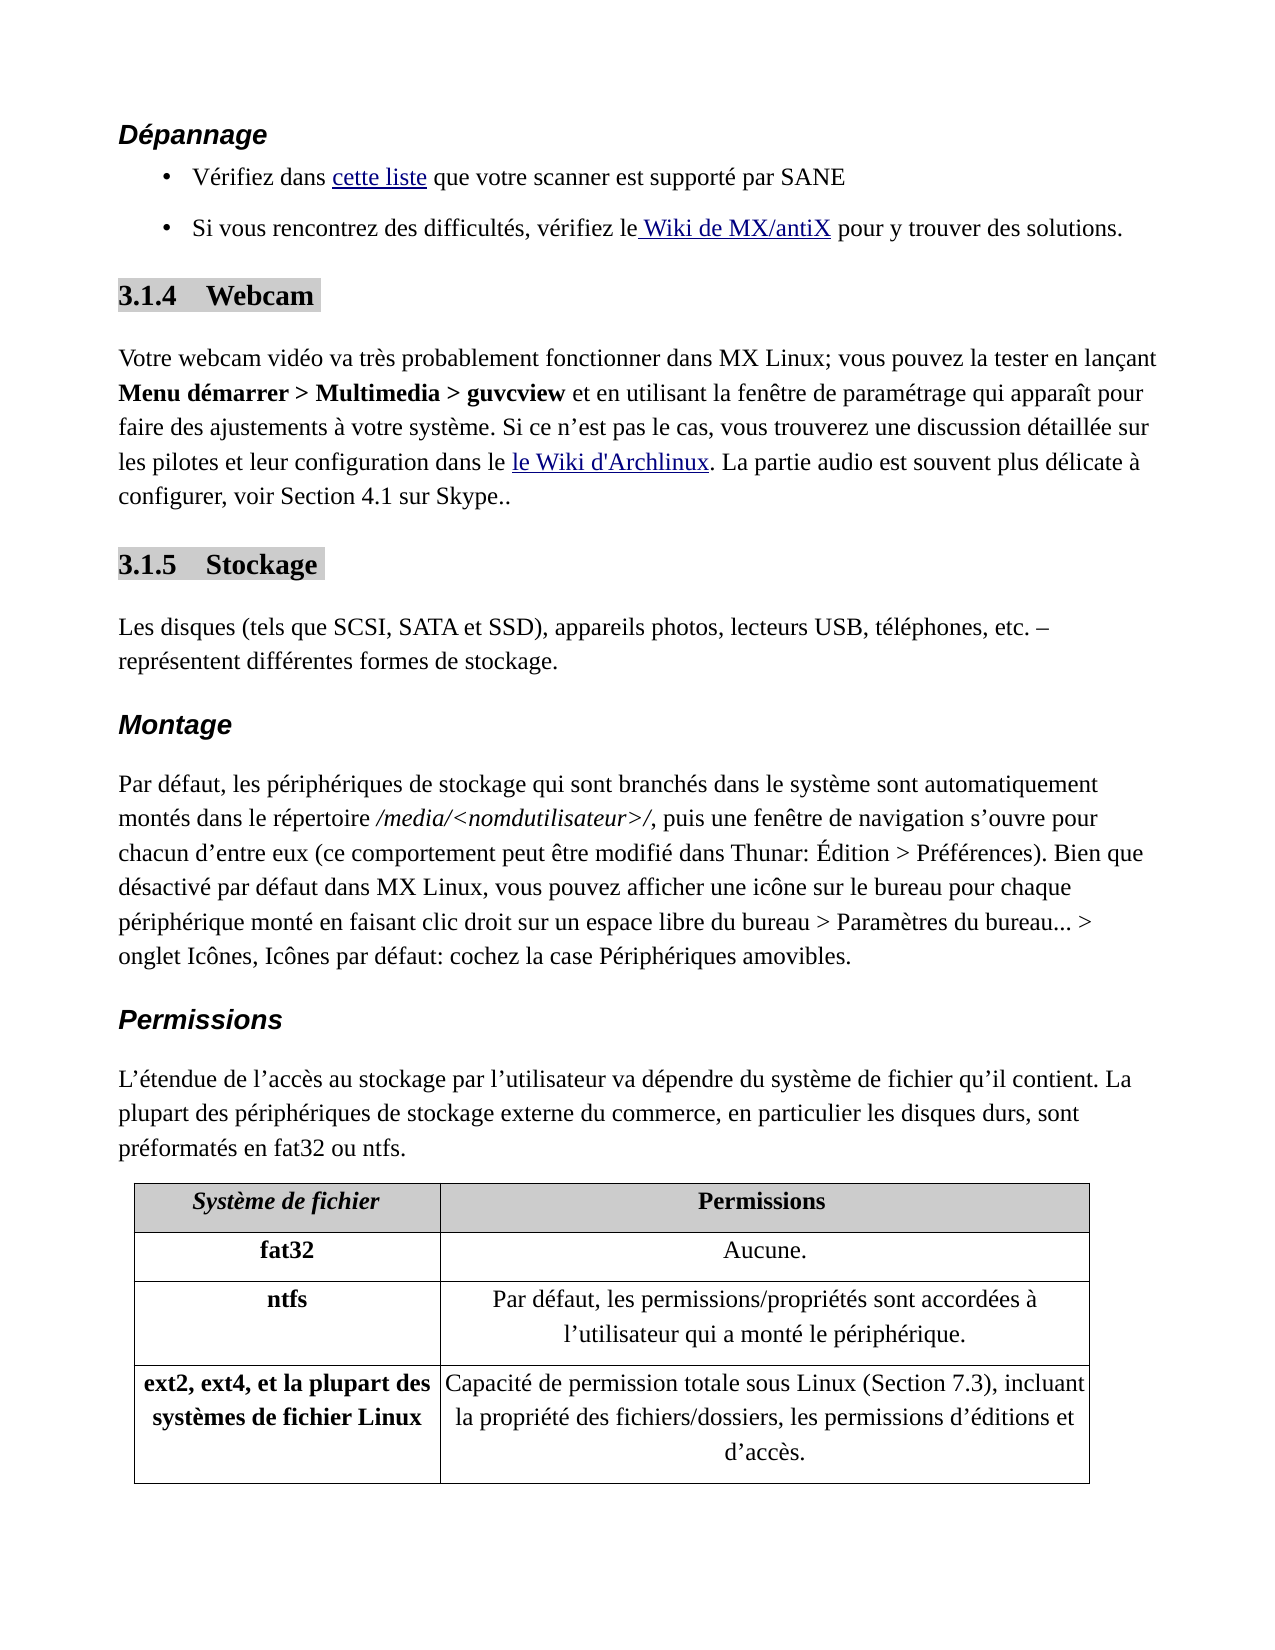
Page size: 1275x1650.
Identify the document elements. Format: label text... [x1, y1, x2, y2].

text Votre webcam vidéo va très probablement fonctionner dans MX Linux; vous pouvez la tester en lançant Menu démarrer > Multimedia > guvcview et en utilisant la fenêtre de paramétrage qui apparaît pour faire des ajustements à votre système. Si ce n’est pas le cas, vous trouverez une discussion détaillée sur les pilotes et leur configuration dans le le Wiki d'Archlinux. La partie audio est souvent plus délicate à configurer, voir Section 4.1 sur Skype.. [118, 343, 1157, 510]
subtitle 3.1.4 Webcam [321, 278, 1157, 312]
table_cell ntfs [135, 1282, 440, 1365]
text L’étendue de l’accès au stockage par l’utilisateur va dépendre du système de fichier qu’il contient. La plupart des périphériques de stockage externe du commerce, en particulier les disques durs, sont préformatés en fat32 ou ntfs. [118, 1064, 1157, 1161]
list Vérifiez dans cette liste que votre scanner est supporté par SANE [162, 162, 1157, 191]
table_header Permissions [441, 1184, 1089, 1232]
table_cell ext2, ext4, et la plupart des systèmes de fichier Linux [135, 1366, 440, 1483]
table_cell fat32 [135, 1233, 440, 1281]
text Par défaut, les périphériques de stockage qui sont branchés dans le système sont automatiquement montés dans le répertoire /media/<nomdutilisateur>/, puis une fenêtre de navigation s’ouvre pour chacun d’entre eux (ce comportement peut être modifié dans Thunar: édition > Préférences). Bien que désactivé par défaut dans MX Linux, vous pouvez afficher une icône sur le bureau pour chaque périphérique monté en faisant clic droit sur un espace libre du bureau > Paramètres du bureau... > onglet Icônes, Icônes par défaut: cochez la case Périphériques amovibles. [118, 769, 1157, 970]
table_header Système de fichier [135, 1184, 440, 1232]
text Les disques (tels que SCSI, SATA et SSD), appareils photos, lecteurs USB, téléphones, etc. – représentent différentes formes de stockage. [118, 612, 1157, 675]
list Si vous rencontrez des difficultés, vérifiez le Wiki de MX/antiX pour y trouver des solutions. [162, 213, 1157, 241]
subtitle Dépannage [118, 118, 1157, 150]
table_cell Aucune. [441, 1233, 1089, 1281]
subtitle Montage [118, 709, 1157, 741]
table_cell Par défaut, les permissions/propriétés sont accordées à l’utilisateur qui a monté le périphérique. [441, 1282, 1089, 1365]
subtitle 3.1.5 Stockage [325, 547, 1157, 580]
table_cell Capacité de permission totale sous Linux (Section 7.3), incluant la propriété des fichiers/dossiers, les permissions d’éditions et d’accès. [441, 1366, 1089, 1483]
subtitle Permissions [118, 1004, 1157, 1036]
